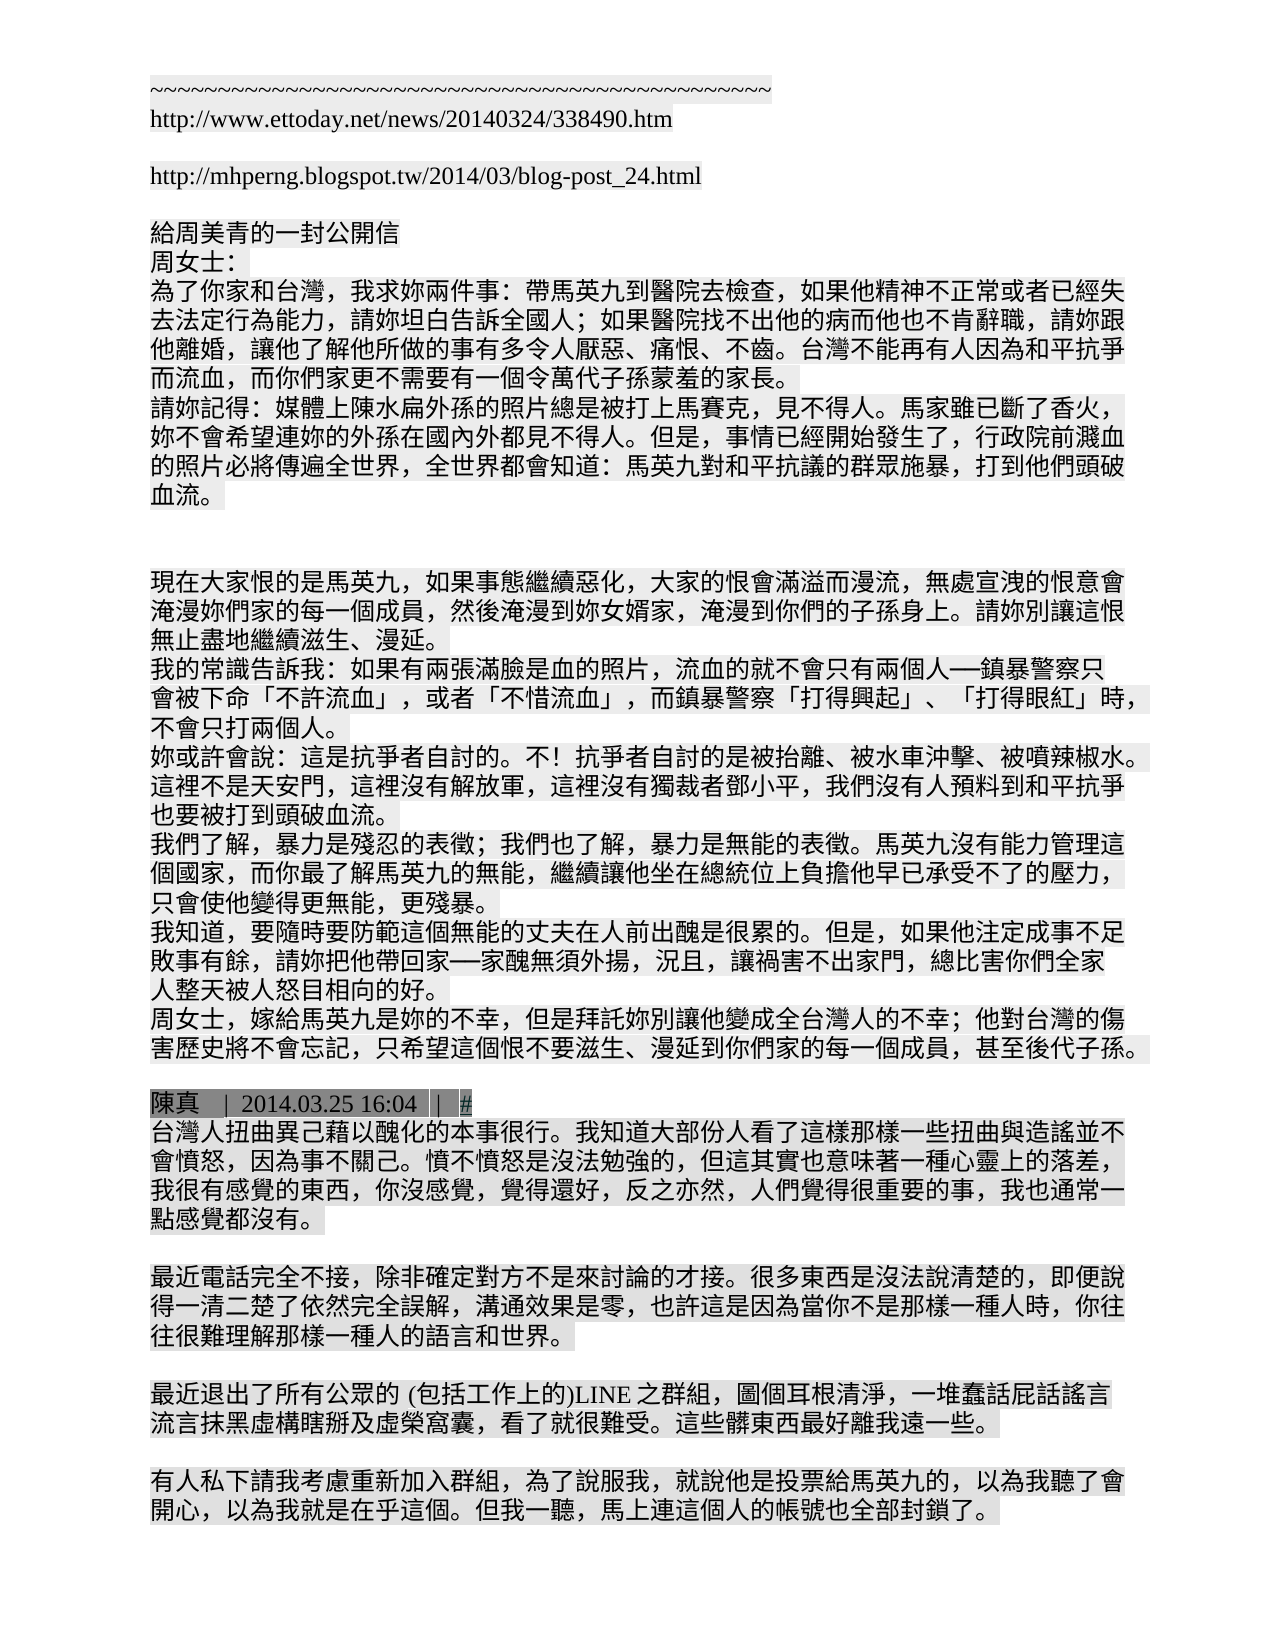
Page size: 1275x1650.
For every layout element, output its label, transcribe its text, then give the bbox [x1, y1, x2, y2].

text 台灣人扭曲異己藉以醜化的本事很行。我知道大部份人看了這樣那樣一些扭曲與造謠並不會憤怒，因為事不關己。憤不憤怒是沒法勉強的，但這其實也意味著一種心靈上的落差，我很有感覺的東西，你沒感覺，覺得還好，反之亦然，人們覺得很重要的事，我也通常一點感覺都沒有。 最近電話完全不接，除非確定對方不是來討論的才接。很多東西是沒法說清楚的，即便說得一清二楚了依然完全誤解，溝通效果是零，也許這是因為當你不是那樣一種人時，你往往很難理解那樣一種人的語言和世界。 最近退出了所有公眾的 (包括工作上的)LINE之群組，圖個耳根清淨，一堆蠢話屁話謠言流言抹黑虛構瞎掰及虛榮窩囊，看了就很難受。這些髒東西最好離我遠一些。 有人私下請我考慮重新加入群組，為了說服我，就說他是投票給馬英九的，以為我聽了會開心，以為我就是在乎這個。但我一聽，馬上連這個人的帳號也全部封鎖了。 陳真 =============== 網友買1500顆太陽餅今早送到政院 蕭家淇拒收 NOWnewsNOWnews – 2014年3月25日 反服貿團體在23日晚間7點半轉移陣地攻占行政院，24日一早政院員工上班時發現現場一片杯盤狼藉，甚至連行政院副秘書長蕭家淇進入辦公室後，無奈地表示「桌上的太陽餅被吃掉了」。有網友聽到非常不滿，決定訂購1500顆太陽餅送到行政院，還說要讓蕭家淇「吃個夠！」今早9時快遞將150盒太陽餅送到行政院，蕭家淇拒收，太陽餅慘遭退件。 警方在24日清晨，強制驅離完成淨空後，行政院內部可說是一片狼籍，天花板及門板被打破拆毀、線路被扯斷、電腦及電視等辦公設備，也都被隨意丟放在地上，甚至還傳出放在辦公室內的零錢也不翼而飛，宛如歷經一場劫掠。蕭家淇接受訪問時表示，經過初步清查，有陳列在院內的藝術品被破壞，原本要送給同仁的3大箱太陽餅也被搬走1箱，此外辦公室1名員工放在抽屜的1000元現金也被偷。 有網友看到蕭家淇的發言非常氣憤，在PTT上表示：「發生這種事卻在抱怨零食被吃，這就是我們的官員，要餅是吧！拿去吃吧！」隨即有網友發起串聯，訂購150盒太陽餅，共1500顆，不僅寄到行政院，還指名收件人是蕭家淇，有網友痛批：「不是很想吃？就讓他吃個夠！」 蕭家淇抱怨桌上太陽餅被吃掉以後，有漫畫家KUSO諷刺，台中市的阿明師老店太陽堂，24日下午就收到民眾訂購1500個太陽餅，要求分裝每盒10入、共150盒的訂單，店內連忙趕工製作，並隨即透過宅配，今(25日)早9時送達行政院，但蕭家淇拒收，宅配人員只好將被退回的太陽餅送回給寄件者。 [150, 1118, 1125, 1554]
text 陳真 | 2014.03.25 16:04 | # [150, 1089, 1125, 1118]
text 這是服貿事件發生以來我見過最惡毒、惡質、不可思議的一篇文章。這島真是沒救了。不論對象是李登輝馬英九陳水扁，不論對方是不是公眾人物，豈有任何人可以，甚至覺得應該對另一個個人寫出這樣的文字? ~~~~~~~~~~~~~~~~~~~~~~~~~~~~~~~~~~~~~~~~~~~~~~ http://www.ettoday.net/news/20140324/338490.htm http://mhperng.blogspot.tw/2014/03/blog-post_24.html 給周美青的一封公開信 周女士： 為了你家和台灣，我求妳兩件事：帶馬英九到醫院去檢查，如果他精神不正常或者已經失去法定行為能力，請妳坦白告訴全國人；如果醫院找不出他的病而他也不肯辭職，請妳跟他離婚，讓他了解他所做的事有多令人厭惡、痛恨、不齒。台灣不能再有人因為和平抗爭而流血，而你們家更不需要有一個令萬代子孫蒙羞的家長。 請妳記得：媒體上陳水扁外孫的照片總是被打上馬賽克，見不得人。馬家雖已斷了香火，妳不會希望連妳的外孫在國內外都見不得人。但是，事情已經開始發生了，行政院前濺血的照片必將傳遍全世界，全世界都會知道：馬英九對和平抗議的群眾施暴，打到他們頭破血流。 現在大家恨的是馬英九，如果事態繼續惡化，大家的恨會滿溢而漫流，無處宣洩的恨意會淹漫妳們家的每一個成員，然後淹漫到妳女婿家，淹漫到你們的子孫身上。請妳別讓這恨無止盡地繼續滋生、漫延。 我的常識告訴我：如果有兩張滿臉是血的照片，流血的就不會只有兩個人──鎮暴警察只會被下命「不許流血」，或者「不惜流血」，而鎮暴警察「打得興起」、「打得眼紅」時，不會只打兩個人。 妳或許會說：這是抗爭者自討的。不！抗爭者自討的是被抬離、被水車沖擊、被噴辣椒水。這裡不是天安門，這裡沒有解放軍，這裡沒有獨裁者鄧小平，我們沒有人預料到和平抗爭也要被打到頭破血流。 我們了解，暴力是殘忍的表徵；我們也了解，暴力是無能的表徵。馬英九沒有能力管理這個國家，而你最了解馬英九的無能，繼續讓他坐在總統位上負擔他早已承受不了的壓力，只會使他變得更無能，更殘暴。 我知道，要隨時要防範這個無能的丈夫在人前出醜是很累的。但是，如果他注定成事不足敗事有餘，請妳把他帶回家──家醜無須外揚，況且，讓禍害不出家門，總比害你們全家人整天被人怒目相向的好。 周女士，嫁給馬英九是妳的不幸，但是拜託妳別讓他變成全台灣人的不幸；他對台灣的傷害歷史將不會忘記，只希望這個恨不要滋生、漫延到你們家的每一個成員，甚至後代子孫。 [150, 75, 1125, 1064]
